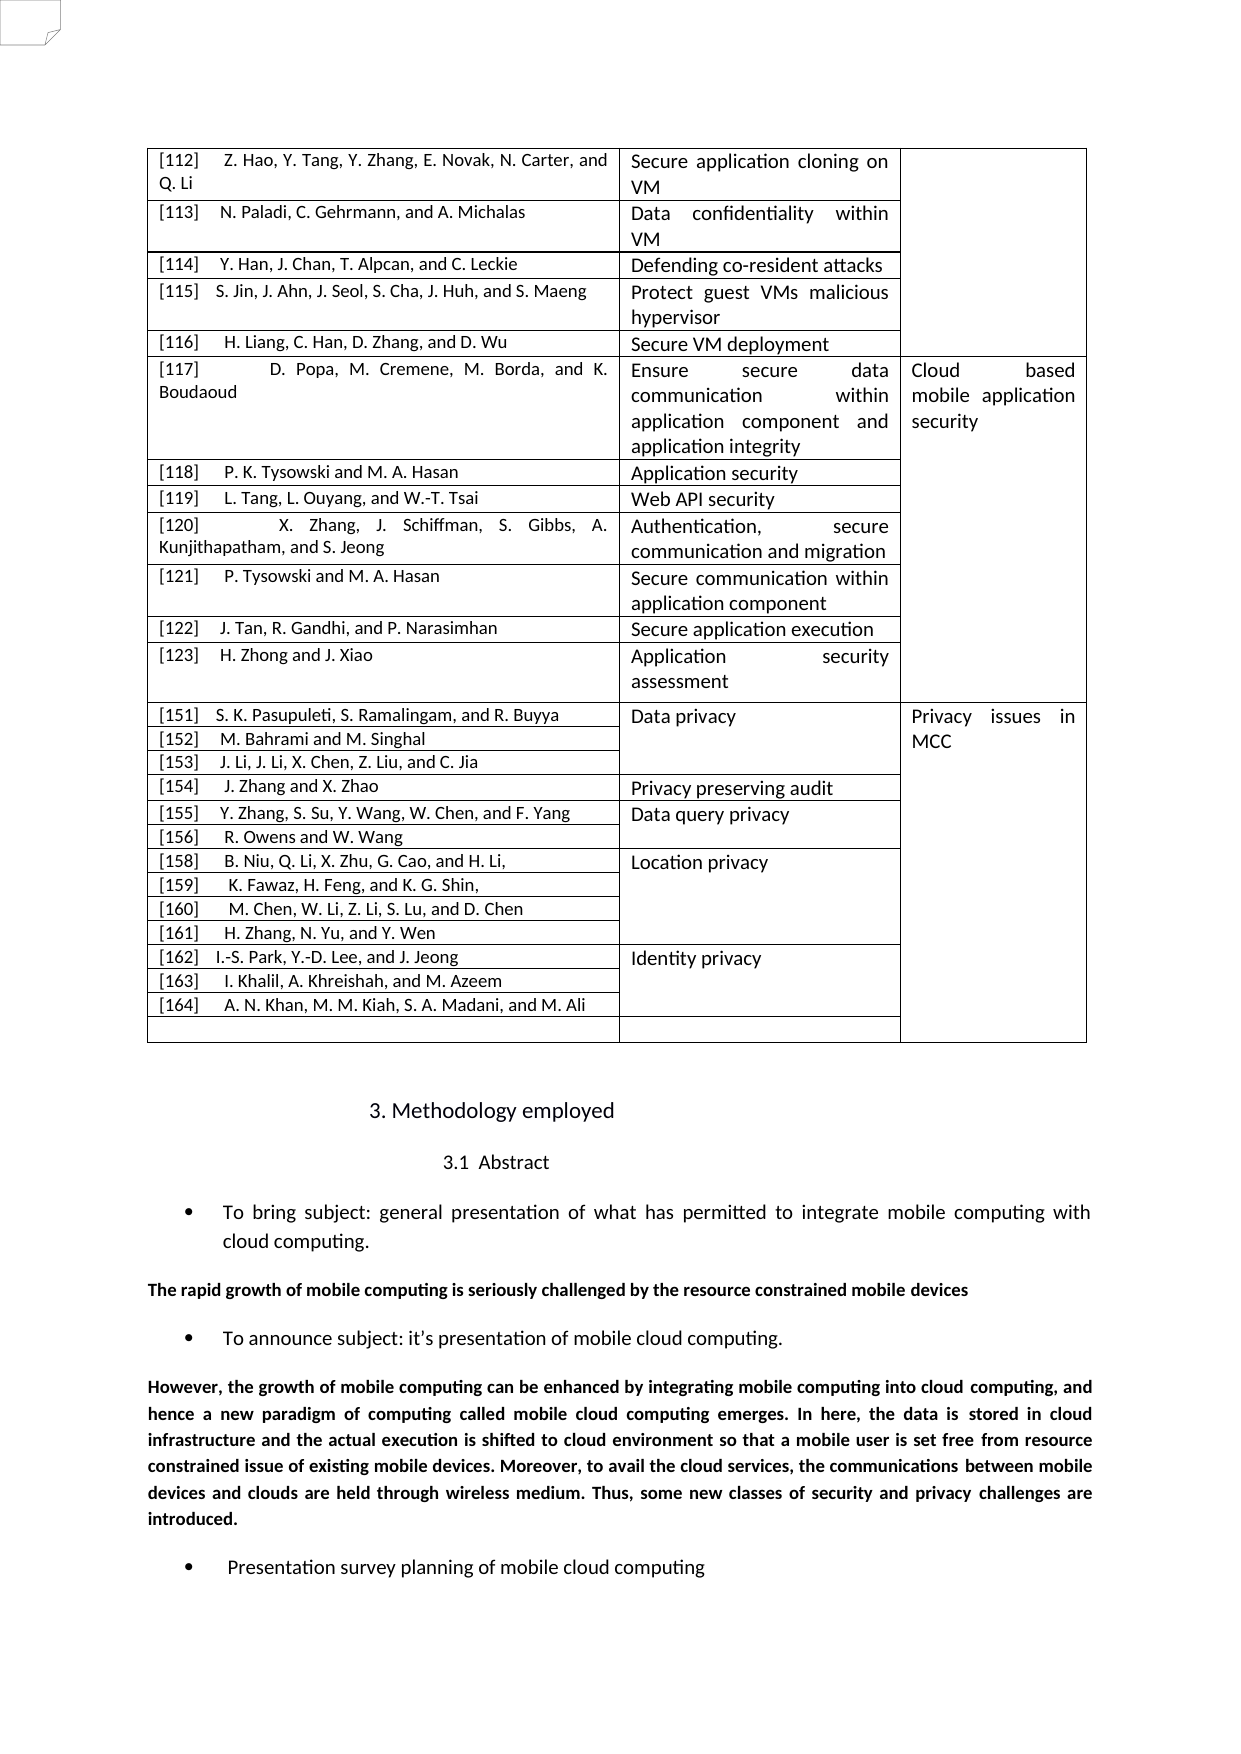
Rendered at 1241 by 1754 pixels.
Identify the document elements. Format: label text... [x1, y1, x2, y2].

text 3.1 Abstract [369, 1149, 1093, 1175]
table_cell Web API security [620, 486, 900, 512]
table_cell Secure application cloning on VM [620, 149, 900, 199]
table_cell Privacy issues in MCC [901, 703, 1086, 1042]
table_cell [162] I.-S. Park, Y.-D. Lee, and J. Jeong [148, 945, 619, 968]
table_cell [159] K. Fawaz, H. Feng, and K. G. Shin, [148, 873, 619, 896]
table_cell Defending co-resident attacks [620, 253, 900, 278]
table_cell [153] J. Li, J. Li, X. Chen, Z. Liu, and C. Jia [148, 751, 619, 774]
table_cell [119] L. Tang, L. Ouyang, and W.-T. Tsai [148, 486, 619, 512]
table_cell [117] D. Popa, M. Cremene, M. Borda, and K. Boudaoud [148, 357, 619, 459]
table_cell Application security [620, 460, 900, 485]
table_cell Identity privacy [620, 945, 900, 1016]
table_cell [121] P. Tysowski and M. A. Hasan [148, 565, 619, 616]
text The rapid growth of mobile computing is seriously challenged by the resource constrained mobile devices [148, 1278, 1093, 1301]
table_cell [901, 149, 1086, 356]
table_cell Application security assessment [620, 643, 900, 702]
table_cell Authentication, secure communication and migration [620, 513, 900, 564]
table_cell Secure VM deployment [620, 331, 900, 356]
table_cell [620, 1017, 900, 1042]
list To bring subject: general presentation of what has permitted to integrate mobile computing with cloud computing. [185, 1199, 1093, 1254]
table_cell Privacy preserving audit [620, 775, 900, 800]
table_cell Location privacy [620, 849, 900, 944]
table_cell [148, 1017, 619, 1042]
table_cell [123] H. Zhong and J. Xiao [148, 643, 619, 702]
table_cell [158] B. Niu, Q. Li, X. Zhu, G. Cao, and H. Li, [148, 849, 619, 872]
table_cell Data query privacy [620, 801, 900, 848]
table_cell [155] Y. Zhang, S. Su, Y. Wang, W. Chen, and F. Yang [148, 801, 619, 824]
table_cell [115] S. Jin, J. Ahn, J. Seol, S. Cha, J. Huh, and S. Maeng [148, 279, 619, 330]
table_cell [161] H. Zhang, N. Yu, and Y. Wen [148, 921, 619, 944]
table_cell [114] Y. Han, J. Chan, T. Alpcan, and C. Leckie [148, 253, 619, 278]
list To announce subject: it’s presentation of mobile cloud computing. [185, 1326, 1093, 1351]
text However, the growth of mobile computing can be enhanced by integrating mobile computing into cloud computing, and hence a new paradigm of computing called mobile cloud computing emerges. In here, the data is stored in cloud infrastructure and the actual execution is shifted to cloud environment so that a mobile user is set free from resource constrained issue of existing mobile devices. Moreover, to avail the cloud services, the communications between mobile devices and clouds are held through wireless medium. Thus, some new classes of security and privacy challenges are introduced. [148, 1376, 1093, 1530]
table_cell [164] A. N. Khan, M. M. Kiah, S. A. Madani, and M. Ali [148, 993, 619, 1016]
table_cell Data privacy [620, 703, 900, 774]
table_cell Cloud based mobile application security [901, 357, 1086, 702]
table_cell [154] J. Zhang and X. Zhao [148, 775, 619, 800]
table_cell [112] Z. Hao, Y. Tang, Y. Zhang, E. Novak, N. Carter, and Q. Li [148, 149, 619, 199]
table_cell [156] R. Owens and W. Wang [148, 825, 619, 848]
list Presentation survey planning of mobile cloud computing [185, 1554, 1093, 1580]
table_cell [160] M. Chen, W. Li, Z. Li, S. Lu, and D. Chen [148, 897, 619, 920]
table_cell Secure communication within application component [620, 565, 900, 616]
table_cell Protect guest VMs malicious hypervisor [620, 279, 900, 330]
table_cell Secure application execution [620, 617, 900, 642]
table_cell Data confidentiality within VM [620, 201, 900, 251]
table_cell [122] J. Tan, R. Gandhi, and P. Narasimhan [148, 617, 619, 642]
text 3. Methodology employed [295, 1096, 1093, 1124]
table_cell [152] M. Bahrami and M. Singhal [148, 727, 619, 750]
table_cell [118] P. K. Tysowski and M. A. Hasan [148, 460, 619, 485]
table_cell [151] S. K. Pasupuleti, S. Ramalingam, and R. Buyya [148, 703, 619, 726]
table_cell [120] X. Zhang, J. Schiffman, S. Gibbs, A. Kunjithapatham, and S. Jeong [148, 513, 619, 564]
table_cell Ensure secure data communication within application component and application integrity [620, 357, 900, 459]
table_cell [116] H. Liang, C. Han, D. Zhang, and D. Wu [148, 331, 619, 356]
table_cell [113] N. Paladi, C. Gehrmann, and A. Michalas [148, 201, 619, 251]
table_cell [163] I. Khalil, A. Khreishah, and M. Azeem [148, 969, 619, 992]
